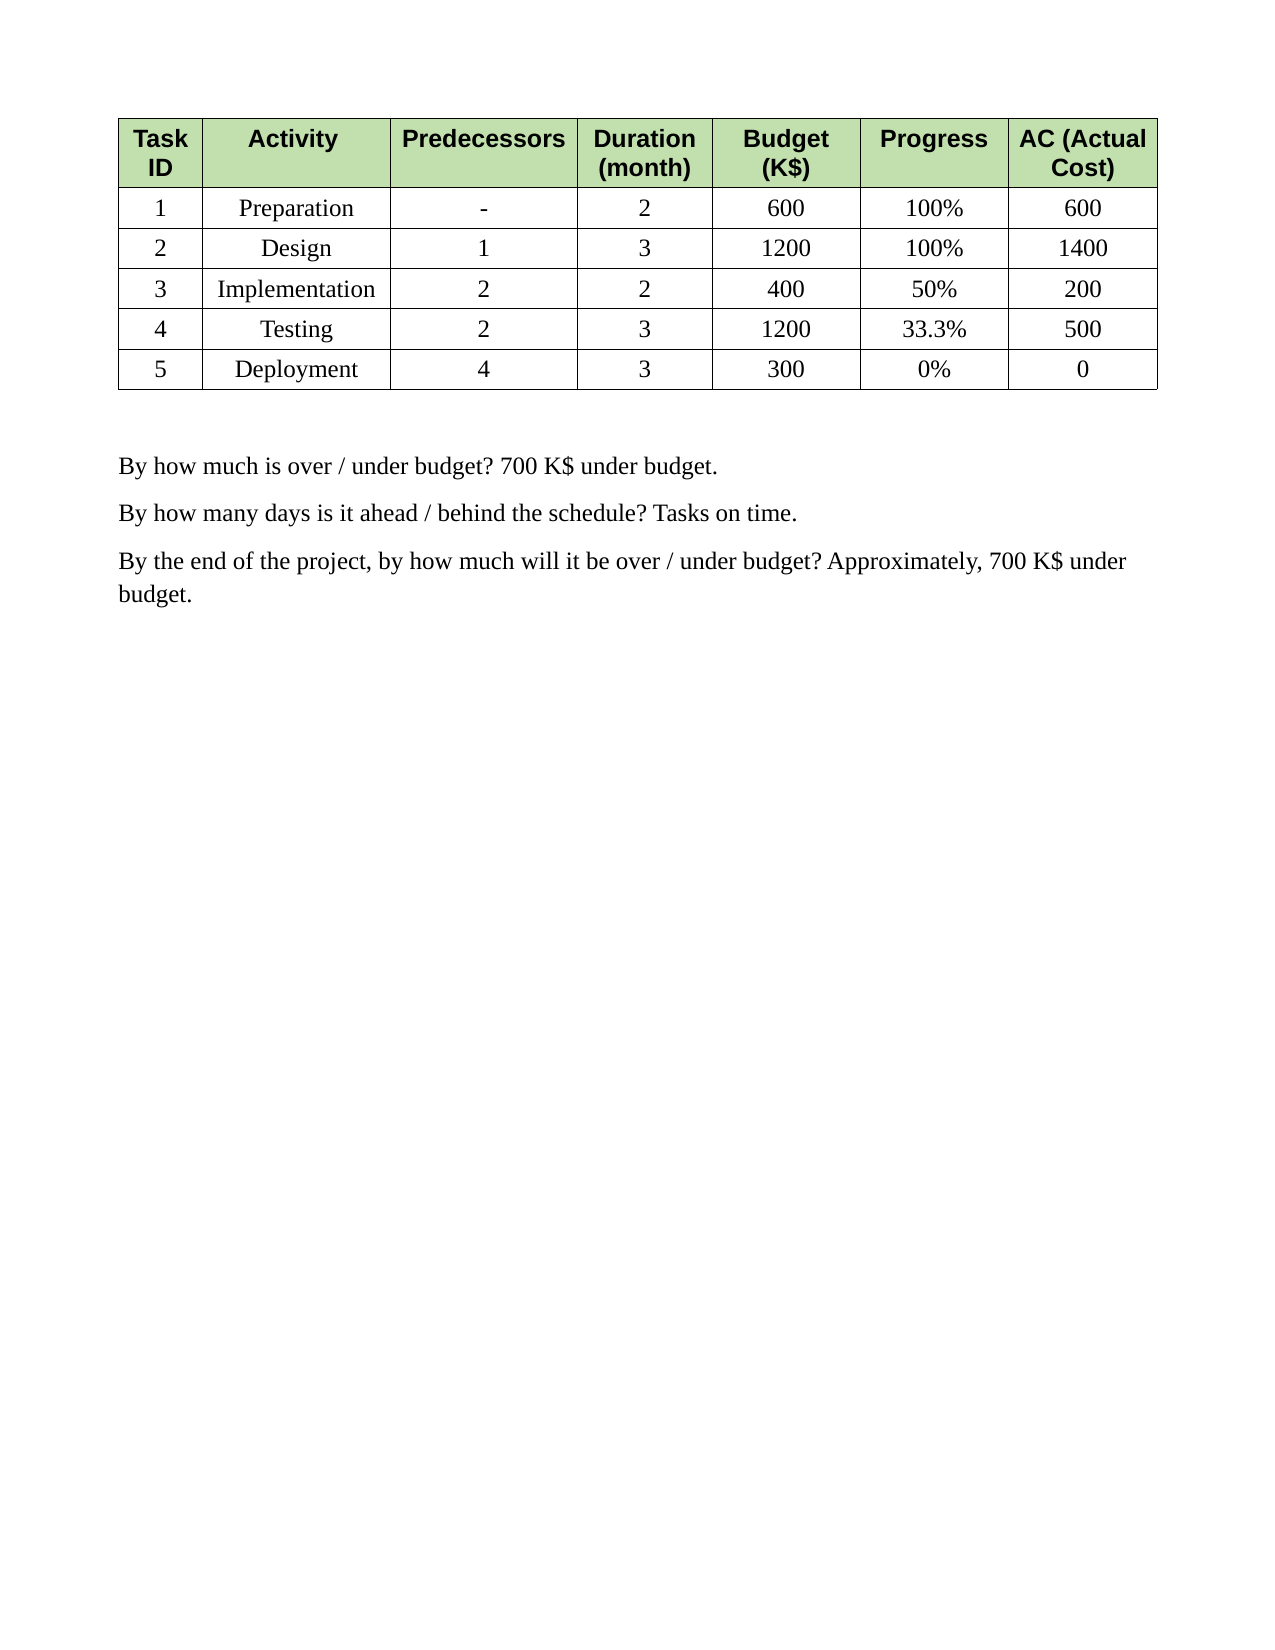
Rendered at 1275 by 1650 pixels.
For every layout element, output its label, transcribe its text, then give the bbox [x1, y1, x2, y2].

table_header Activity [203, 119, 390, 187]
table_cell 1 [391, 229, 577, 268]
table_cell 2 [578, 269, 712, 308]
table_cell 2 [578, 188, 712, 227]
table_cell 200 [1009, 269, 1157, 308]
text By the end of the project, by how much will it be over / under budget? Approximately, 700 K$ under budget. [118, 546, 1157, 608]
table_header Task ID [119, 119, 202, 187]
table_cell 0% [861, 350, 1008, 389]
table_cell 2 [391, 269, 577, 308]
table_cell 5 [119, 350, 202, 389]
table_header Duration (month) [578, 119, 712, 187]
table_cell 33.3% [861, 309, 1008, 348]
table_cell - [391, 188, 577, 227]
table_cell 3 [578, 309, 712, 348]
table_header Predecessors [391, 119, 577, 187]
table_header AC (Actual Cost) [1009, 119, 1157, 187]
table_cell Deployment [203, 350, 390, 389]
text By how many days is it ahead / behind the schedule? Tasks on time. [118, 498, 1157, 527]
table_cell 100% [861, 188, 1008, 227]
table_cell 2 [391, 309, 577, 348]
table_cell 1200 [713, 229, 860, 268]
table_cell 600 [1009, 188, 1157, 227]
table_cell 4 [119, 309, 202, 348]
table_cell 3 [119, 269, 202, 308]
table_cell 100% [861, 229, 1008, 268]
table_cell Preparation [203, 188, 390, 227]
table_cell 1400 [1009, 229, 1157, 268]
table_cell 1 [119, 188, 202, 227]
table_header Progress [861, 119, 1008, 187]
table_cell 2 [119, 229, 202, 268]
table_cell 300 [713, 350, 860, 389]
table_cell 1200 [713, 309, 860, 348]
table_cell Design [203, 229, 390, 268]
table_cell 50% [861, 269, 1008, 308]
table_cell 600 [713, 188, 860, 227]
table_cell Testing [203, 309, 390, 348]
table_header Budget (K$) [713, 119, 860, 187]
table_cell Implementation [203, 269, 390, 308]
table_cell 3 [578, 229, 712, 268]
table_cell 3 [578, 350, 712, 389]
table_cell 4 [391, 350, 577, 389]
table_cell 0 [1009, 350, 1157, 389]
table_cell 500 [1009, 309, 1157, 348]
text By how much is over / under budget? 700 K$ under budget. [118, 451, 1157, 480]
table_cell 400 [713, 269, 860, 308]
